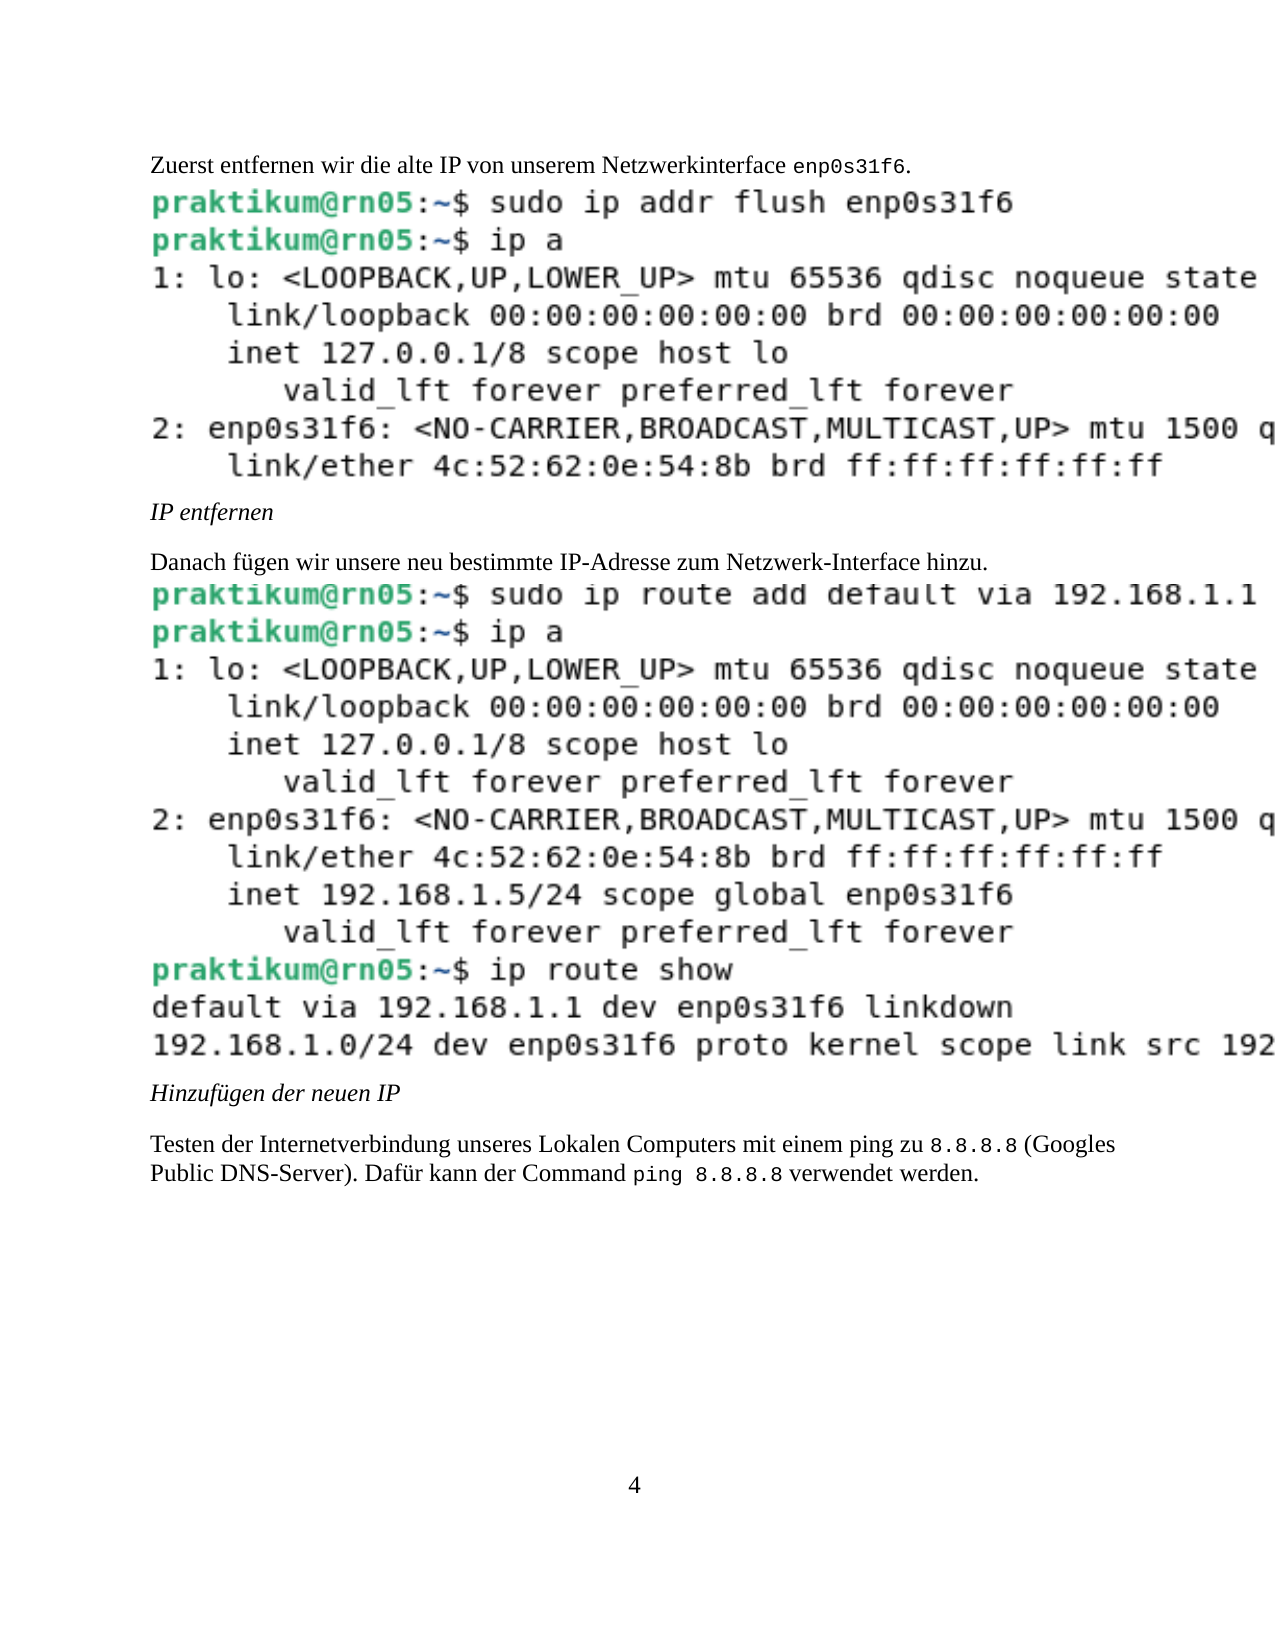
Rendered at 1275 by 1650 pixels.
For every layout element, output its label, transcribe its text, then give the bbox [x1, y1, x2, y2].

text Zuerst entfernen wir die alte IP von unserem Netzwerkinterface enp0s31f6. [150, 150, 1125, 179]
text Hinzufügen der neuen IP [150, 1078, 1125, 1107]
picture [150, 584, 1275, 1066]
text IP entfernen [150, 497, 1125, 526]
picture [150, 188, 1275, 485]
text Testen der Internetverbindung unseres Lokalen Computers mit einem ping zu 8.8.8.8 (Googles Public DNS-Server). Dafür kann der Command ping 8.8.8.8 verwendet werden. [150, 1129, 1125, 1188]
text Danach fügen wir unsere neu bestimmte IP-Adresse zum Netzwerk-Interface hinzu. [150, 547, 1125, 576]
